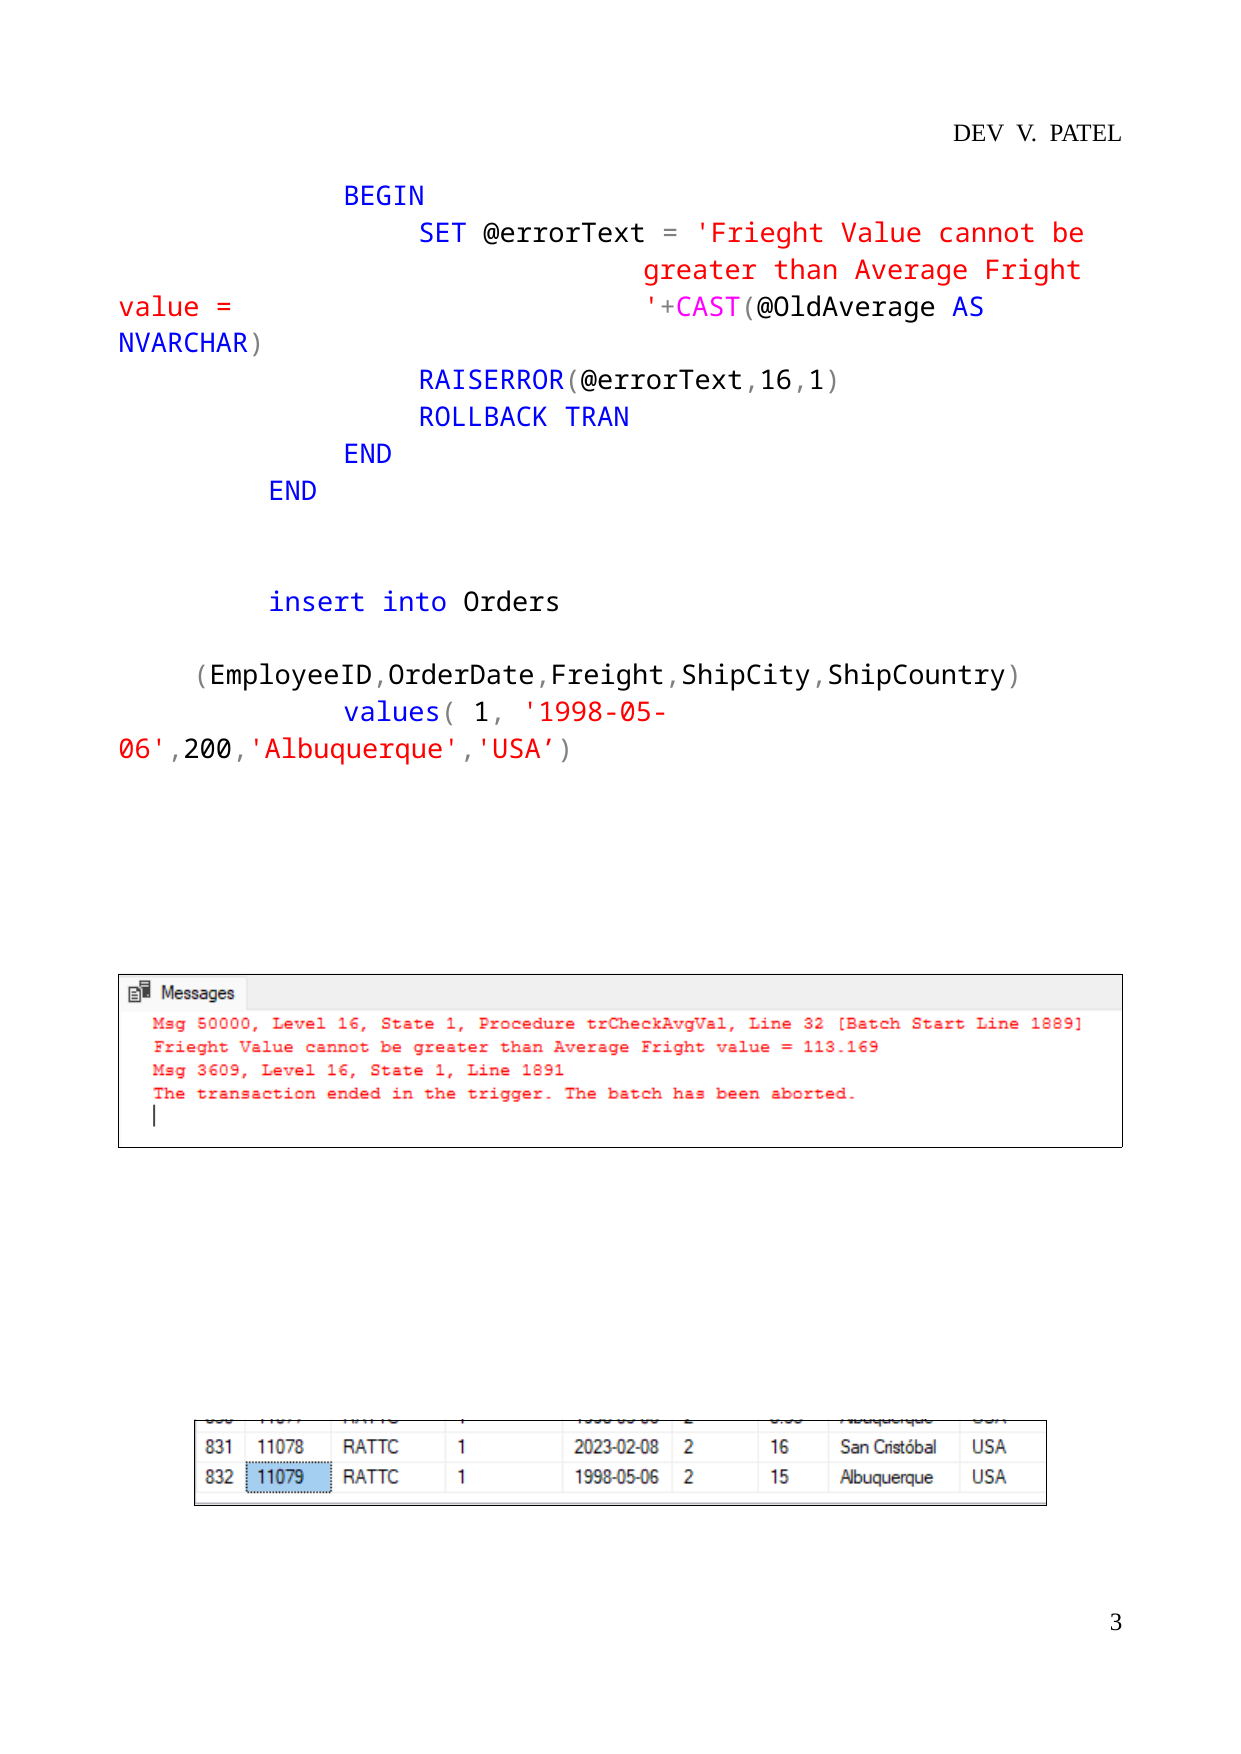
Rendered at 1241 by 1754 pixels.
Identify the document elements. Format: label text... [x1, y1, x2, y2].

text RAISERROR(@errorText,16,1) [118, 361, 1122, 398]
text BEGIN [118, 176, 1122, 213]
text END [118, 471, 1122, 508]
text ROLLBACK TRAN [118, 398, 1122, 434]
text SET @errorText = 'Frieght Value cannot be greater than Average Fright value = '+CAST(@OldAverage AS NVARCHAR) [118, 213, 1122, 361]
text insert into Orders (EmployeeID,OrderDate,Freight,ShipCity,ShipCountry) [118, 582, 1122, 693]
picture [119, 975, 1122, 1147]
text values( 1, '1998-05-06',200,'Albuquerque','USA’) [118, 693, 1122, 766]
picture [195, 1421, 1046, 1505]
text END [118, 434, 1122, 471]
